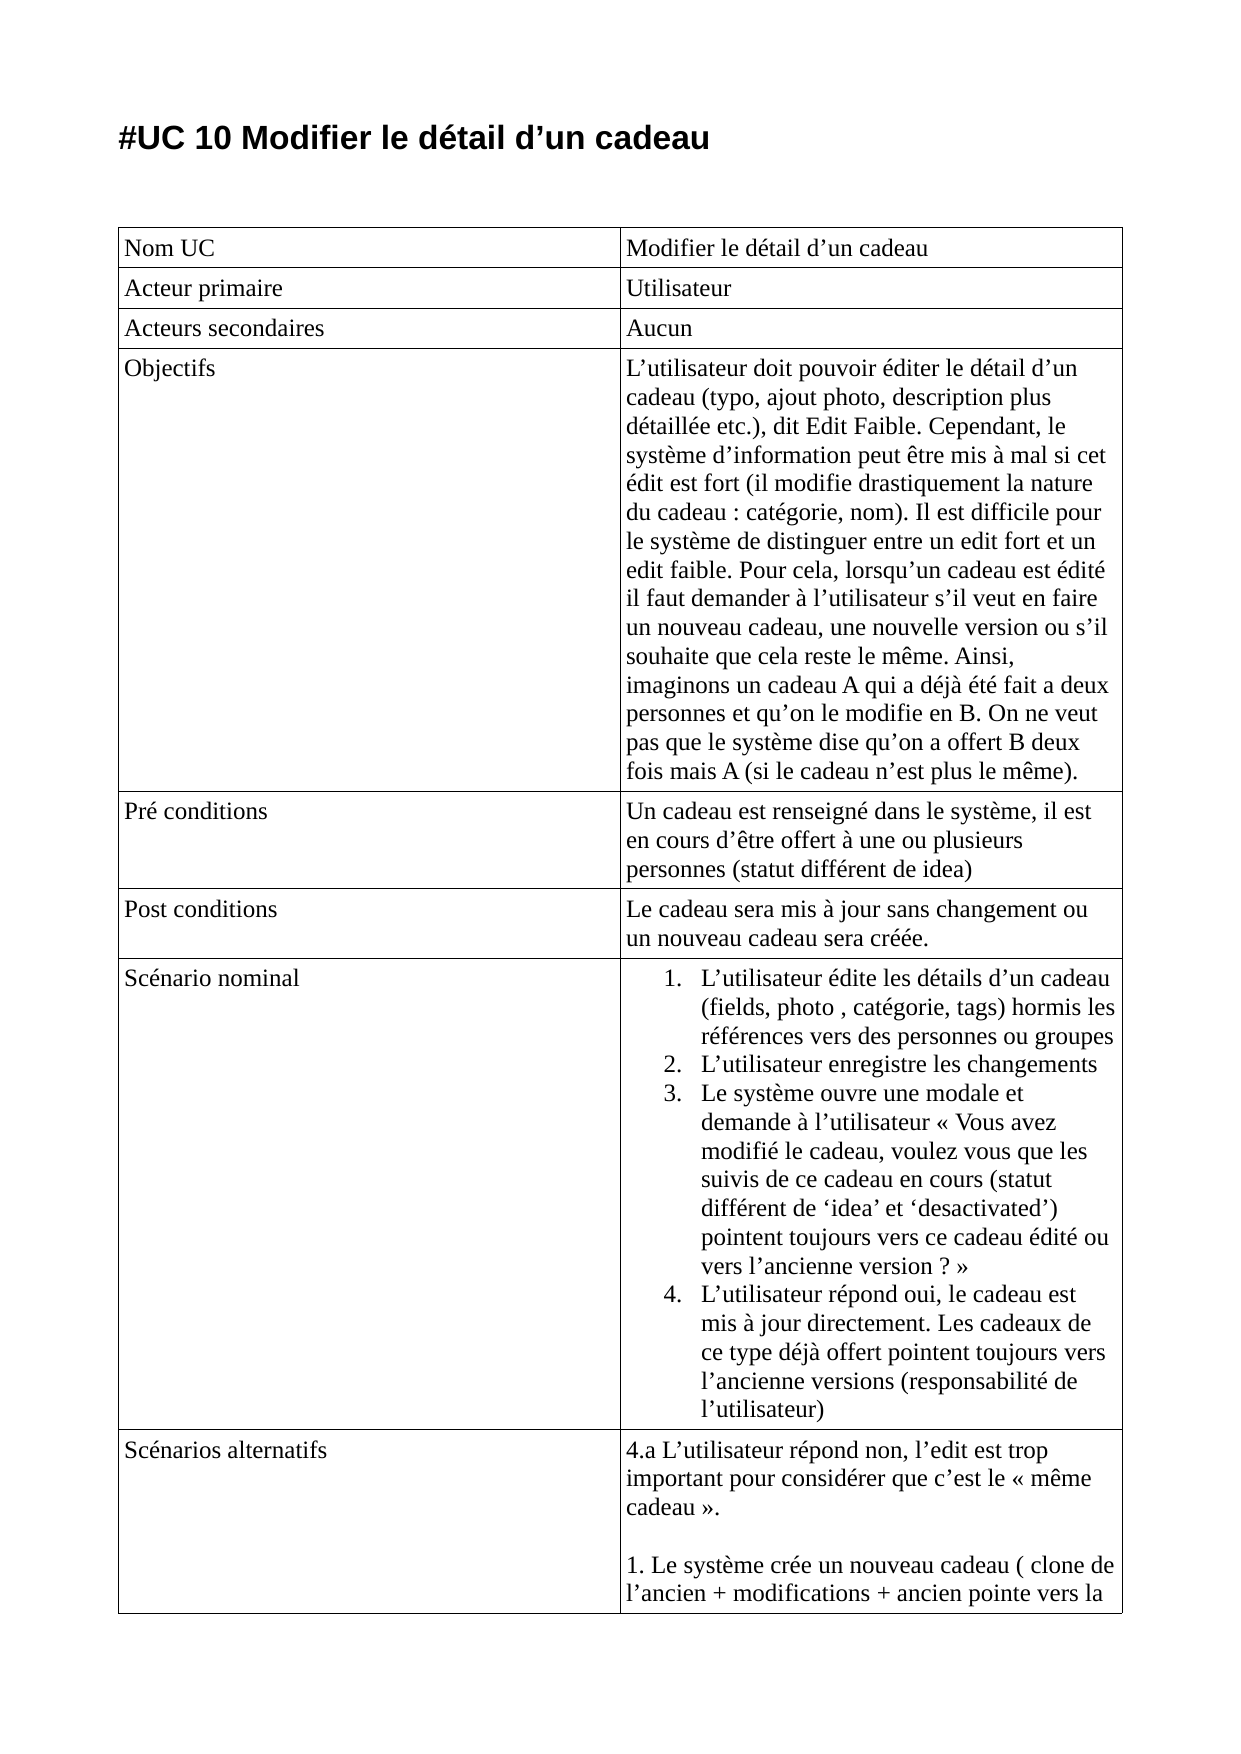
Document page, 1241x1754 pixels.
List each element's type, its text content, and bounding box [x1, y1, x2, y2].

table_cell Scénarios alternatifs [119, 1430, 620, 1613]
table_header Nom UC [119, 228, 620, 267]
table_cell Scénario nominal [119, 959, 620, 1429]
table_cell 4.a L’utilisateur répond non, l’edit est trop important pour considérer que c’est le « même cadeau ». 1. Le système crée un nouveau cadeau ( clone de l’ancien + modifications + ancien pointe vers la [621, 1430, 1122, 1613]
table_cell Acteur primaire [119, 268, 620, 307]
table_cell L’utilisateur édite les détails d’un cadeau (fields, photo , catégorie, tags) hormis les références vers des personnes ou groupes L’utilisateur enregistre les changements Le système ouvre une modale et demande à l’utilisateur « Vous avez modifié le cadeau, voulez vous que les suivis de ce cadeau en cours (statut différent de ‘idea’ et ‘desactivated’) pointent toujours vers ce cadeau édité ou vers l’ancienne version ? » L’utilisateur répond oui, le cadeau est mis à jour directement. Les cadeaux de ce type déjà offert pointent toujours vers l’ancienne versions (responsabilité de l’utilisateur) [621, 959, 1122, 1429]
table_cell Aucun [621, 309, 1122, 348]
table_cell Un cadeau est renseigné dans le système, il est en cours d’être offert à une ou plusieurs personnes (statut différent de idea) [621, 792, 1122, 888]
table_cell Pré conditions [119, 792, 620, 888]
table_cell Objectifs [119, 349, 620, 791]
table_cell Le cadeau sera mis à jour sans changement ou un nouveau cadeau sera créée. [621, 889, 1122, 957]
table_header Modifier le détail d’un cadeau [621, 228, 1122, 267]
table_cell L’utilisateur doit pouvoir éditer le détail d’un cadeau (typo, ajout photo, description plus détaillée etc.), dit Edit Faible. Cependant, le système d’information peut être mis à mal si cet édit est fort (il modifie drastiquement la nature du cadeau : catégorie, nom). Il est difficile pour le système de distinguer entre un edit fort et un edit faible. Pour cela, lorsqu’un cadeau est édité il faut demander à l’utilisateur s’il veut en faire un nouveau cadeau, une nouvelle version ou s’il souhaite que cela reste le même. Ainsi, imaginons un cadeau A qui a déjà été fait a deux personnes et qu’on le modifie en B. On ne veut pas que le système dise qu’on a offert B deux fois mais A (si le cadeau n’est plus le même). [621, 349, 1122, 791]
table_cell Utilisateur [621, 268, 1122, 307]
subtitle #UC 10 Modifier le détail d’un cadeau [118, 118, 1122, 157]
table_cell Post conditions [119, 889, 620, 957]
table_cell Acteurs secondaires [119, 309, 620, 348]
